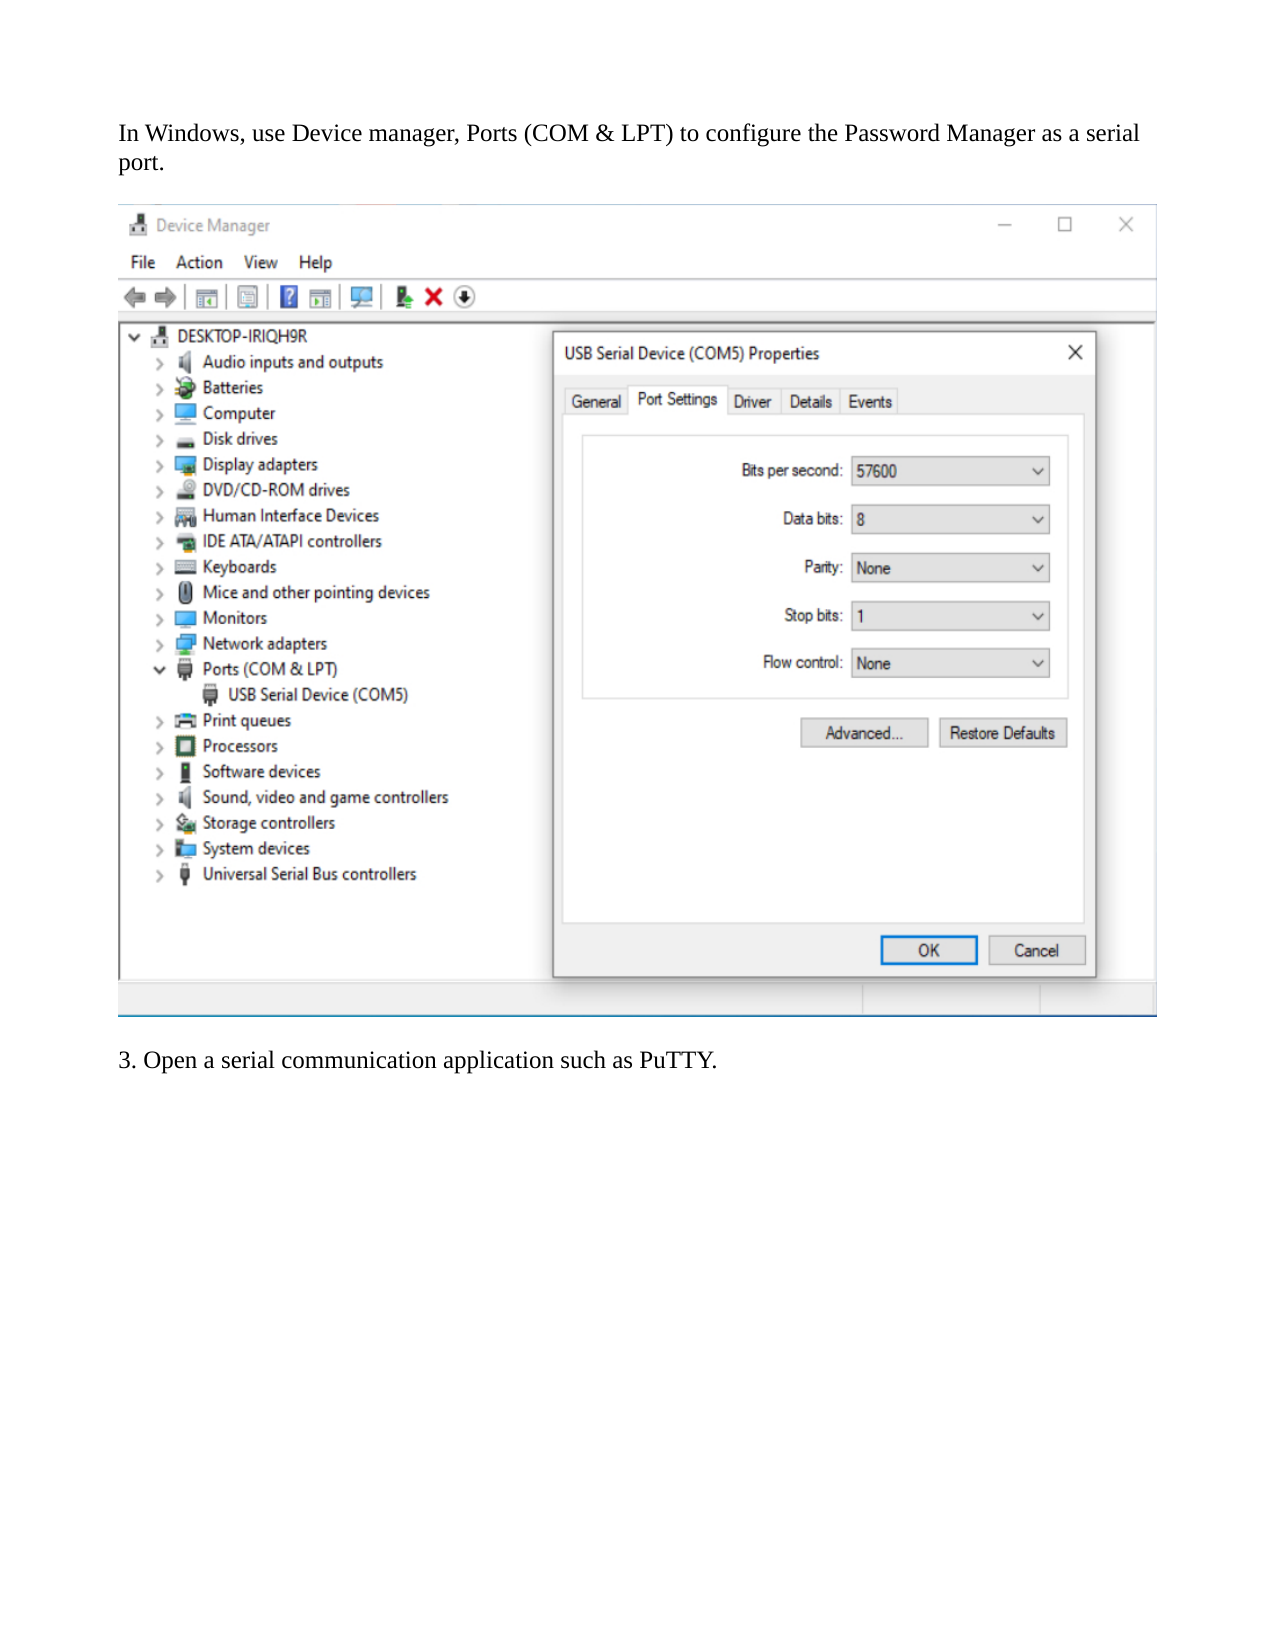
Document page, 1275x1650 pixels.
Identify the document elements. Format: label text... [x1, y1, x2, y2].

picture [118, 204, 1157, 1017]
text In Windows, use Device manager, Ports (COM & LPT) to configure the Password Manager as a serial port. [118, 118, 1157, 176]
text 3. Open a serial communication application such as PuTTY. [118, 1046, 1157, 1074]
